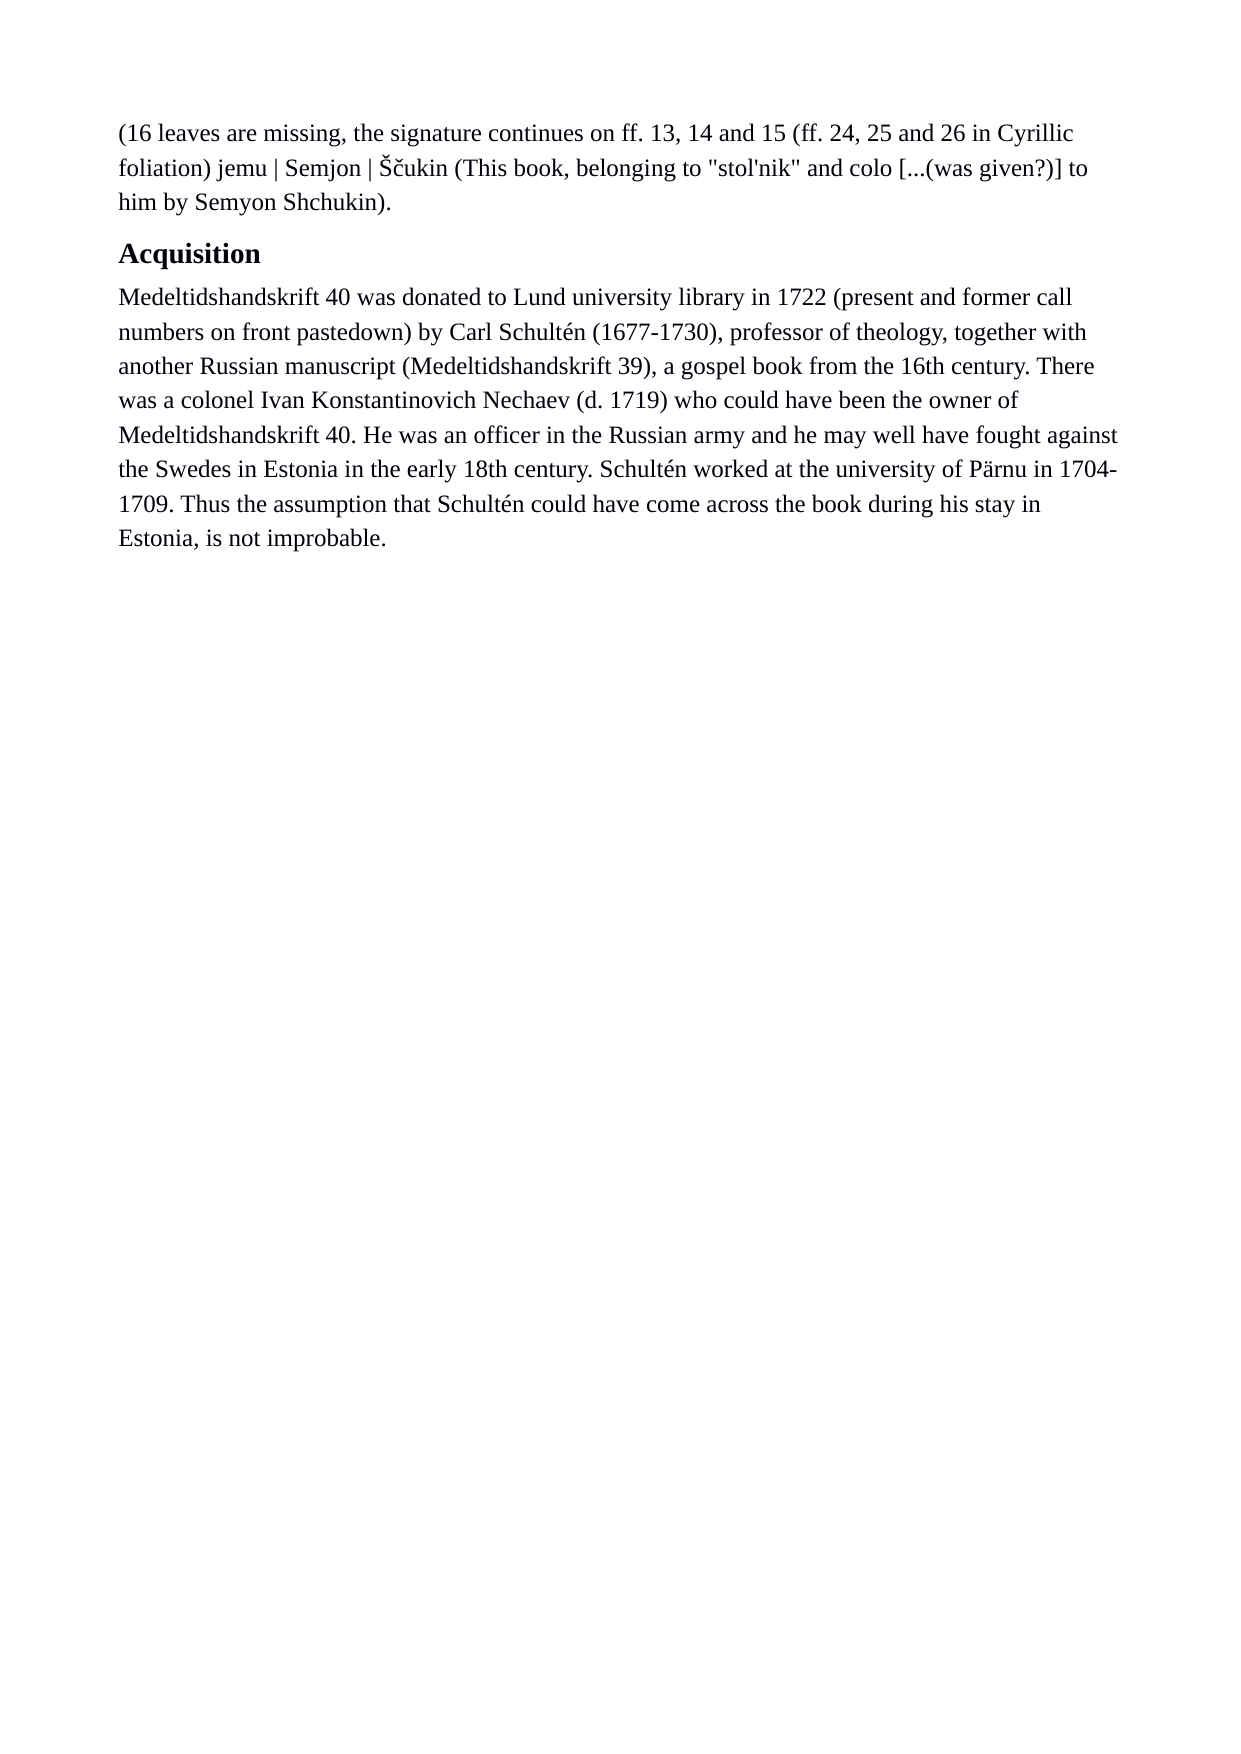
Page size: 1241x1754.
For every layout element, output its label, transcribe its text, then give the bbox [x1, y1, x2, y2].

text Medeltidshandskrift 40 was donated to Lund university library in 1722 (present and former call numbers on front pastedown) by Carl Schultén (1677-1730), professor of theology, together with another Russian manuscript (Medeltidshandskrift 39), a gospel book from the 16th century. There was a colonel Ivan Konstantinovich Nechaev (d. 1719) who could have been the owner of Medeltidshandskrift 40. He was an officer in the Russian army and he may well have fought against the Swedes in Estonia in the early 18th century. Schultén worked at the university of Pärnu in 1704-1709. Thus the assumption that Schultén could have come across the book during his stay in Estonia, is not improbable. [118, 282, 1122, 552]
text (16 leaves are missing, the signature continues on ff. 13, 14 and 15 (ff. 24, 25 and 26 in Cyrillic foliation) jemu | Semjon | Ščukin (This book, belonging to "stol'nik" and colo [...(was given?)] to him by Semyon Shchukin). [118, 118, 1122, 216]
subtitle Acquisition [118, 236, 1122, 270]
